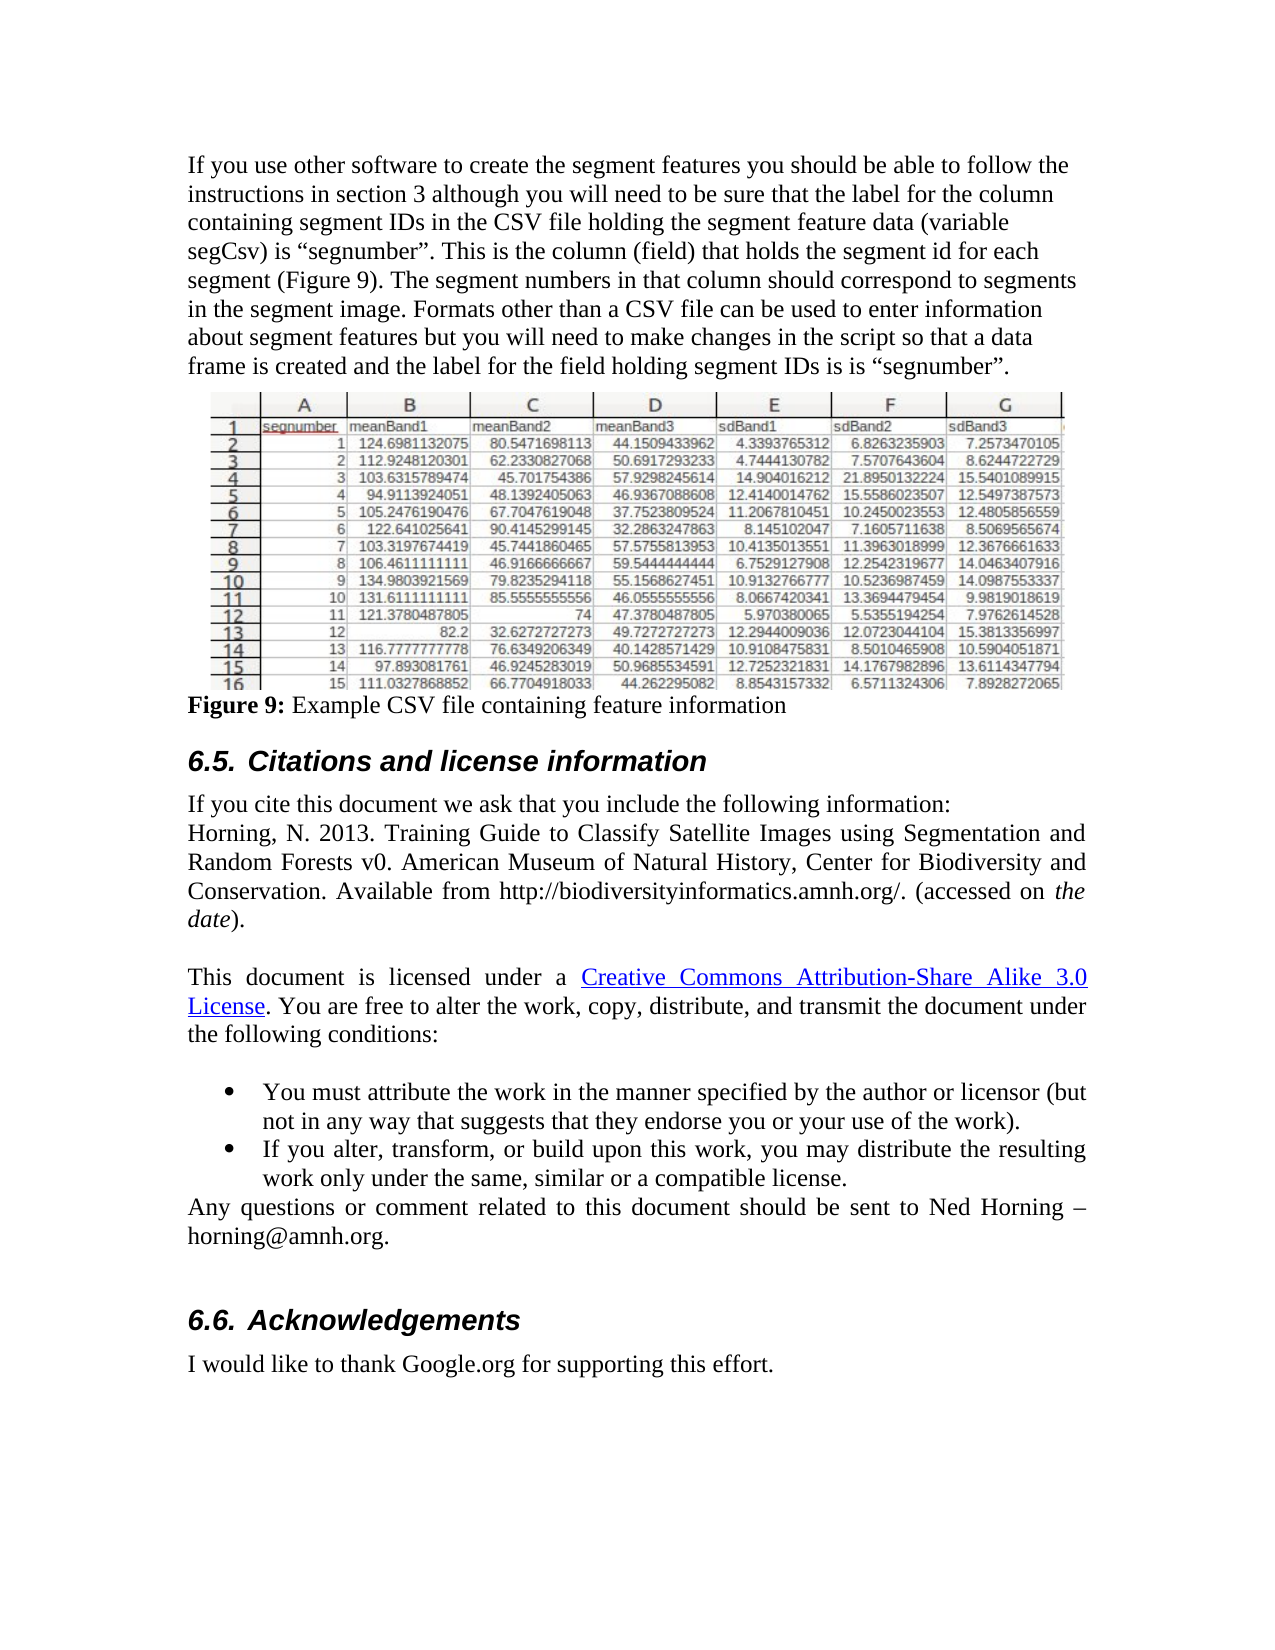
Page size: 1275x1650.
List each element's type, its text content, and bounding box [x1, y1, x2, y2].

list You must attribute the work in the manner specified by the author or licensor (but not in any way that suggests that they endorse you or your use of the work). [225, 1077, 1087, 1134]
text Any questions or comment related to this document should be sent to Ned Horning – horning@amnh.org. [187, 1192, 1087, 1249]
picture [210, 392, 1065, 690]
text I would like to thank Google.org for supporting this effort. [187, 1349, 1087, 1378]
subtitle Citations and license information [187, 743, 1087, 777]
text Figure 9: Example CSV file containing feature information [187, 392, 1087, 718]
subtitle Acknowledgements [187, 1303, 1087, 1337]
list If you alter, transform, or build upon this work, you may distribute the resulting work only under the same, similar or a compatible license. [225, 1134, 1087, 1192]
text Horning, N. 2013. Training Guide to Classify Satellite Images using Segmentation and Random Forests v0. American Museum of Natural History, Center for Biodiversity and Conservation. Available from http://biodiversityinformatics.amnh.org/. (accessed on the date). [187, 818, 1087, 933]
text If you use other software to create the segment features you should be able to follow the instructions in section 3 although you will need to be sure that the label for the column containing segment IDs in the CSV file holding the segment feature data (variable segCsv) is “segnumber”. This is the column (field) that holds the segment id for each segment (Figure 9). The segment numbers in that column should correspond to segments in the segment image. Formats other than a CSV file can be used to enter information about segment features but you will need to make changes in the script so that a data frame is created and the label for the field holding segment IDs is is “segnumber”. [187, 150, 1087, 380]
text This document is licensed under a Creative Commons Attribution-Share Alike 3.0 License. You are free to alter the work, copy, distribute, and transmit the document under the following conditions: [187, 962, 1087, 1048]
text If you cite this document we ask that you include the following information: [187, 789, 1087, 818]
